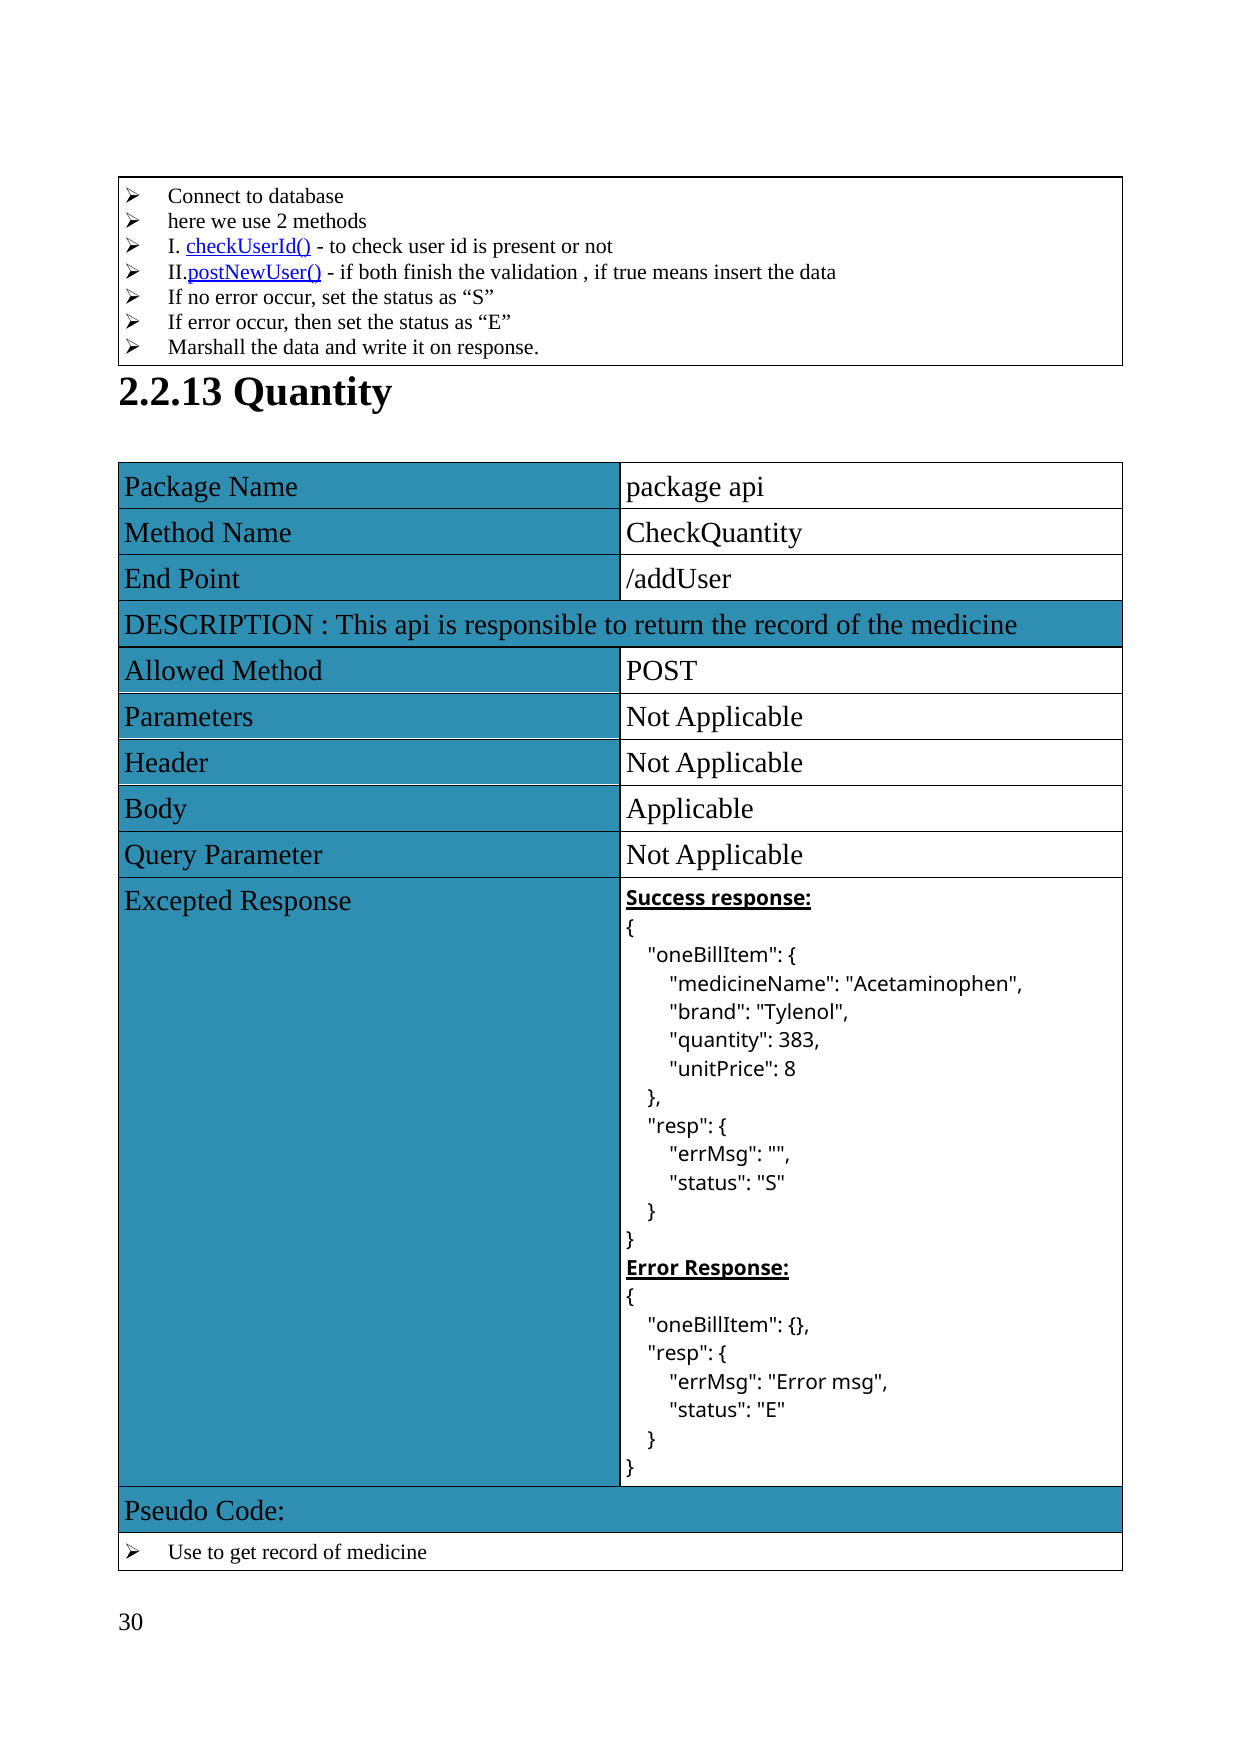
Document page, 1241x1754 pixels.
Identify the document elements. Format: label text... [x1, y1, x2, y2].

table_cell Not Applicable [621, 740, 1122, 784]
table_cell Applicable [621, 786, 1122, 831]
table_cell Excepted Response [119, 878, 619, 1486]
table_cell POST [621, 648, 1122, 692]
table_cell CheckQuantity [621, 509, 1122, 554]
table_cell Not Applicable [621, 832, 1122, 877]
table_cell /addUser [621, 555, 1122, 600]
text 2.2.13 Quantity [118, 366, 1122, 414]
table_cell Use to get record of medicine Connect to database here we use 1 methods I.GetBillItemData()- retrun the medicine details q16 -table89 If no error occur, set the status as “S” If error occur, then set the status as “E” Marshall the data and write it on response. [119, 1533, 1122, 1570]
table_cell End Point [119, 555, 619, 600]
table_cell Pseudo Code: [119, 1487, 1122, 1532]
table_cell Body [119, 786, 619, 831]
table_header package api [621, 463, 1122, 508]
table_header Package Name [119, 463, 619, 508]
table_cell Success response: { "oneBillItem": { "medicineName": "Acetaminophen", "brand": "Tylenol", "quantity": 383, "unitPrice": 8 }, "resp": { "errMsg": "", "status": "S" } } Error Response: { "oneBillItem": {}, "resp": { "errMsg": "Error msg", "status": "E" } } [621, 878, 1122, 1486]
table_cell Method Name [119, 509, 619, 554]
table_cell Query Parameter [119, 832, 619, 877]
table_cell DESCRIPTION : This api is responsible to return the record of the medicine [119, 601, 1122, 646]
table_cell Allowed Method [119, 648, 619, 692]
table_cell Used insert the new user in login table Connect to database here we use 2 methods I. checkUserId() - to check user id is present or not II.postNewUser() - if both finish the validation , if true means insert the data If no error occur, set the status as “S” If error occur, then set the status as “E” Marshall the data and write it on response. [119, 178, 1122, 365]
table_cell Header [119, 740, 619, 784]
table_cell Not Applicable [621, 694, 1122, 738]
table_cell Parameters [119, 694, 619, 738]
